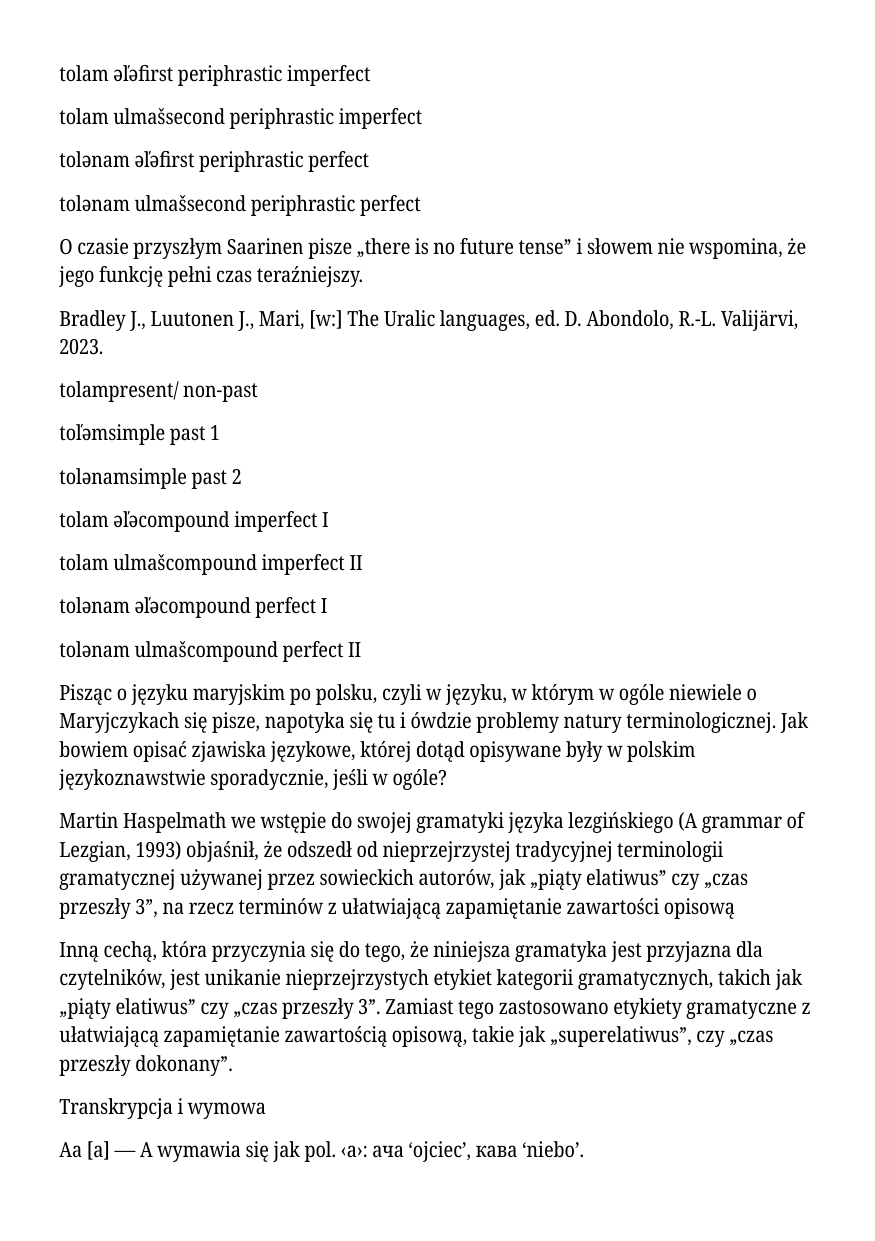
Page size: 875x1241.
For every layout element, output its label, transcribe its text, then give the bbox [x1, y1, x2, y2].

text Inną cechą, która przyczynia się do tego, że niniejsza gramatyka jest przyjazna dla czytelników, jest unikanie nieprzejrzystych etykiet kategorii gramatycznych, takich jak „piąty elatiwus” czy „czas przeszły 3”. Zamiast tego zastosowano etykiety gramatyczne z ułatwiającą zapamiętanie zawartością opisową, takie jak „superelatiwus”, czy „czas przeszły dokonany”. [59, 935, 815, 1077]
text tolam əľəfirst periphrastic imperfect [59, 59, 815, 87]
text tolam əľəcompound imperfect I [59, 505, 815, 533]
text Аа [a] — А wymawia się jak pol. ‹a›: ача ‘ojciec’, кава ‘niebo’. [59, 1135, 815, 1164]
text tolənamsimple past 2 [59, 462, 815, 490]
text toľəmsimple past 1 [59, 418, 815, 447]
text tolənam əľəfirst periphrastic perfect [59, 146, 815, 174]
text Transkrypcja i wymowa [59, 1092, 815, 1120]
text O czasie przyszłym Saarinen pisze „there is no future tense” i słowem nie wspomina, że jego funkcję pełni czas teraźniejszy. [59, 232, 815, 289]
text tolənam ulmašsecond periphrastic perfect [59, 189, 815, 217]
text tolam ulmašcompound imperfect II [59, 548, 815, 577]
text Pisząc o języku maryjskim po polsku, czyli w języku, w którym w ogóle niewiele o Maryjczykach się pisze, napotyka się tu i ówdzie problemy natury terminologicznej. Jak bowiem opisać zjawiska językowe, której dotąd opisywane były w polskim językoznawstwie sporadycznie, jeśli w ogóle? [59, 678, 815, 792]
text Bradley J., Luutonen J., Mari, [w:] The Uralic languages, ed. D. Abondolo, R.-L. Valijärvi, 2023. [59, 304, 815, 361]
text Martin Haspelmath we wstępie do swojej gramatyki języka lezgińskiego (A grammar of Lezgian, 1993) objaśnił, że odszedł od nieprzejrzystej tradycyjnej terminologii gramatycznej używanej przez sowieckich autorów, jak „piąty elatiwus” czy „czas przeszły 3”, na rzecz terminów z ułatwiającą zapamiętanie zawartości opisową [59, 806, 815, 920]
text tolənam əľəcompound perfect I [59, 591, 815, 620]
text tolənam ulmašcompound perfect II [59, 635, 815, 663]
text tolam ulmašsecond periphrastic imperfect [59, 102, 815, 131]
text tolampresent/ non-past [59, 375, 815, 404]
